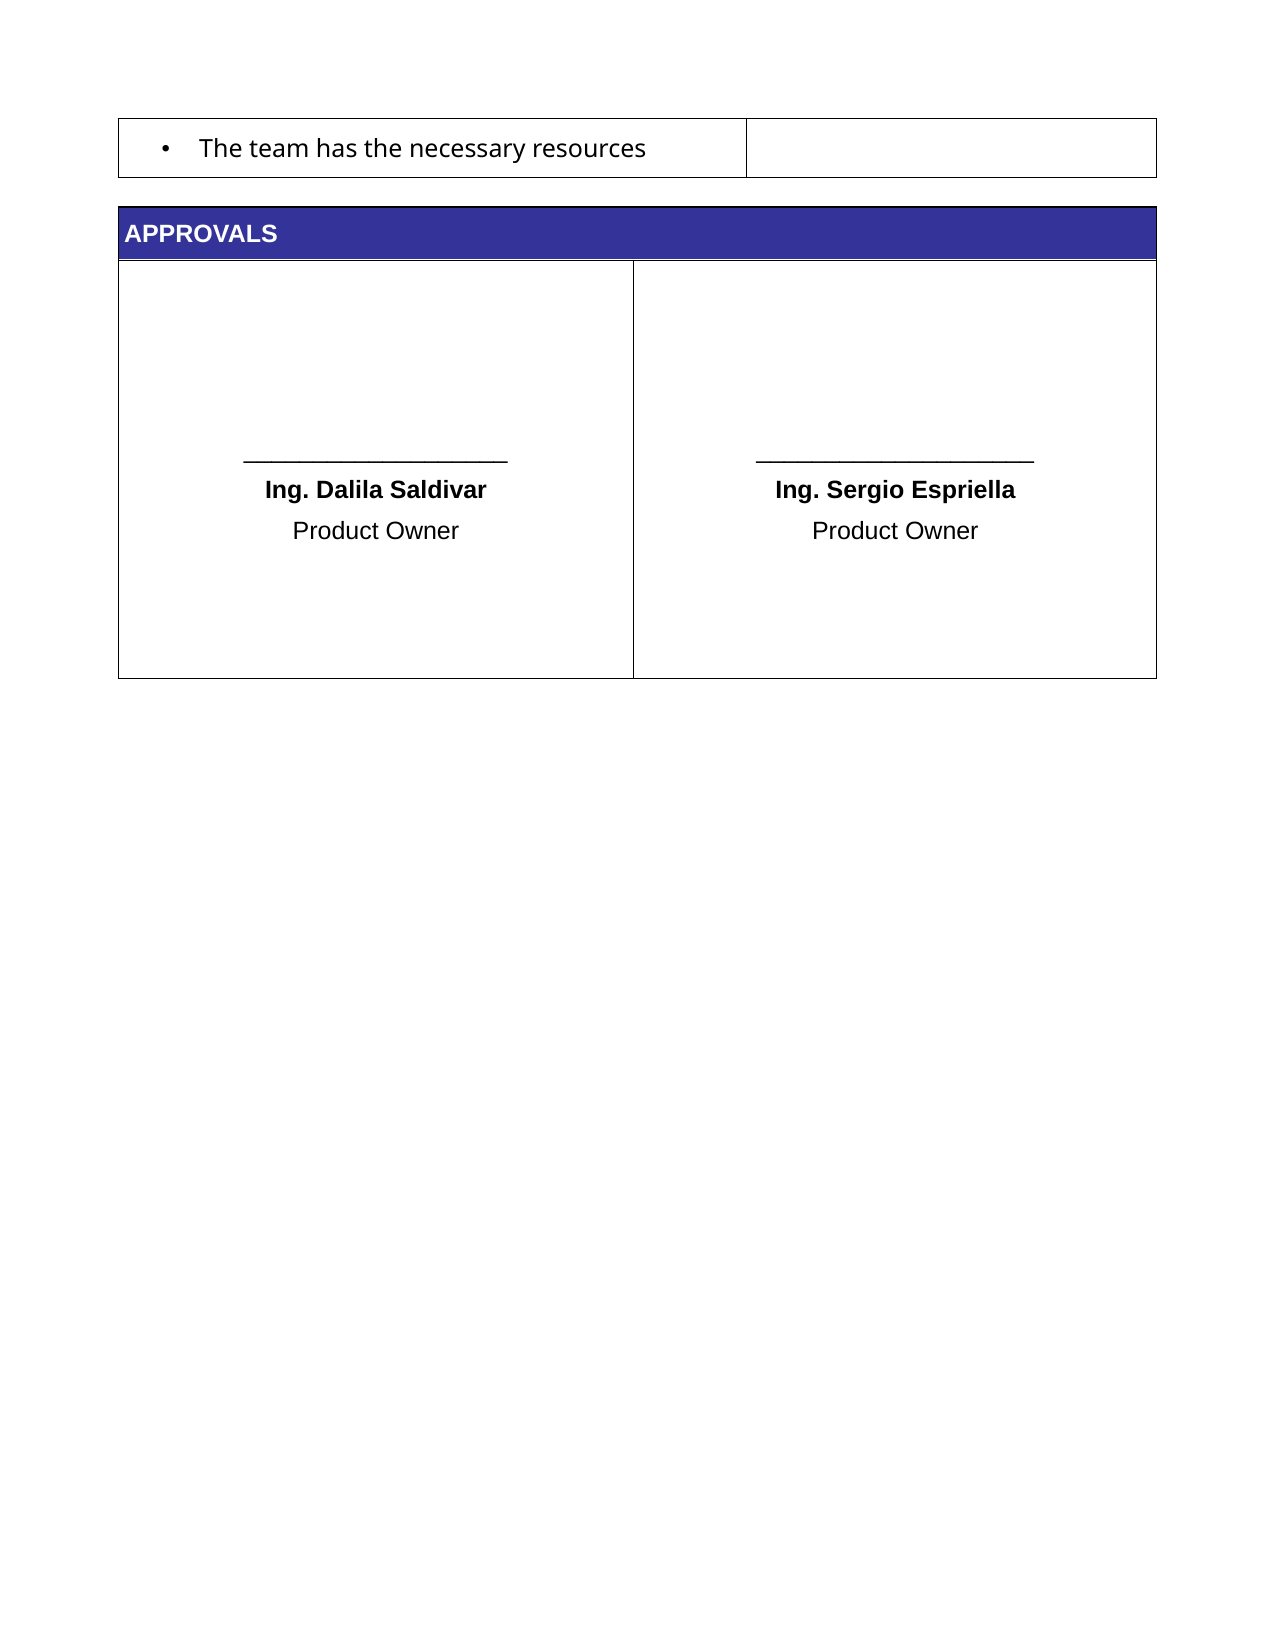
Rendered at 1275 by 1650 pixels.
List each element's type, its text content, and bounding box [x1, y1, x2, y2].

table_header APPROVALS [119, 208, 1156, 259]
table_cell ____________________ Ing. Sergio Espriella Product Owner [634, 261, 1156, 678]
table_cell ___________________ Ing. Dalila Saldivar Product Owner [119, 261, 633, 678]
table_cell [747, 119, 1156, 177]
table_cell The database is working correctly The server is running and working correctly The API is finished and accessible The application will work in different browsers The server will always be available The project has a sustainable budget to perform all the testing The working conditions are the needed to go through the project Testing will be fulfilled in time and form The team has the necessary resources [119, 119, 746, 177]
